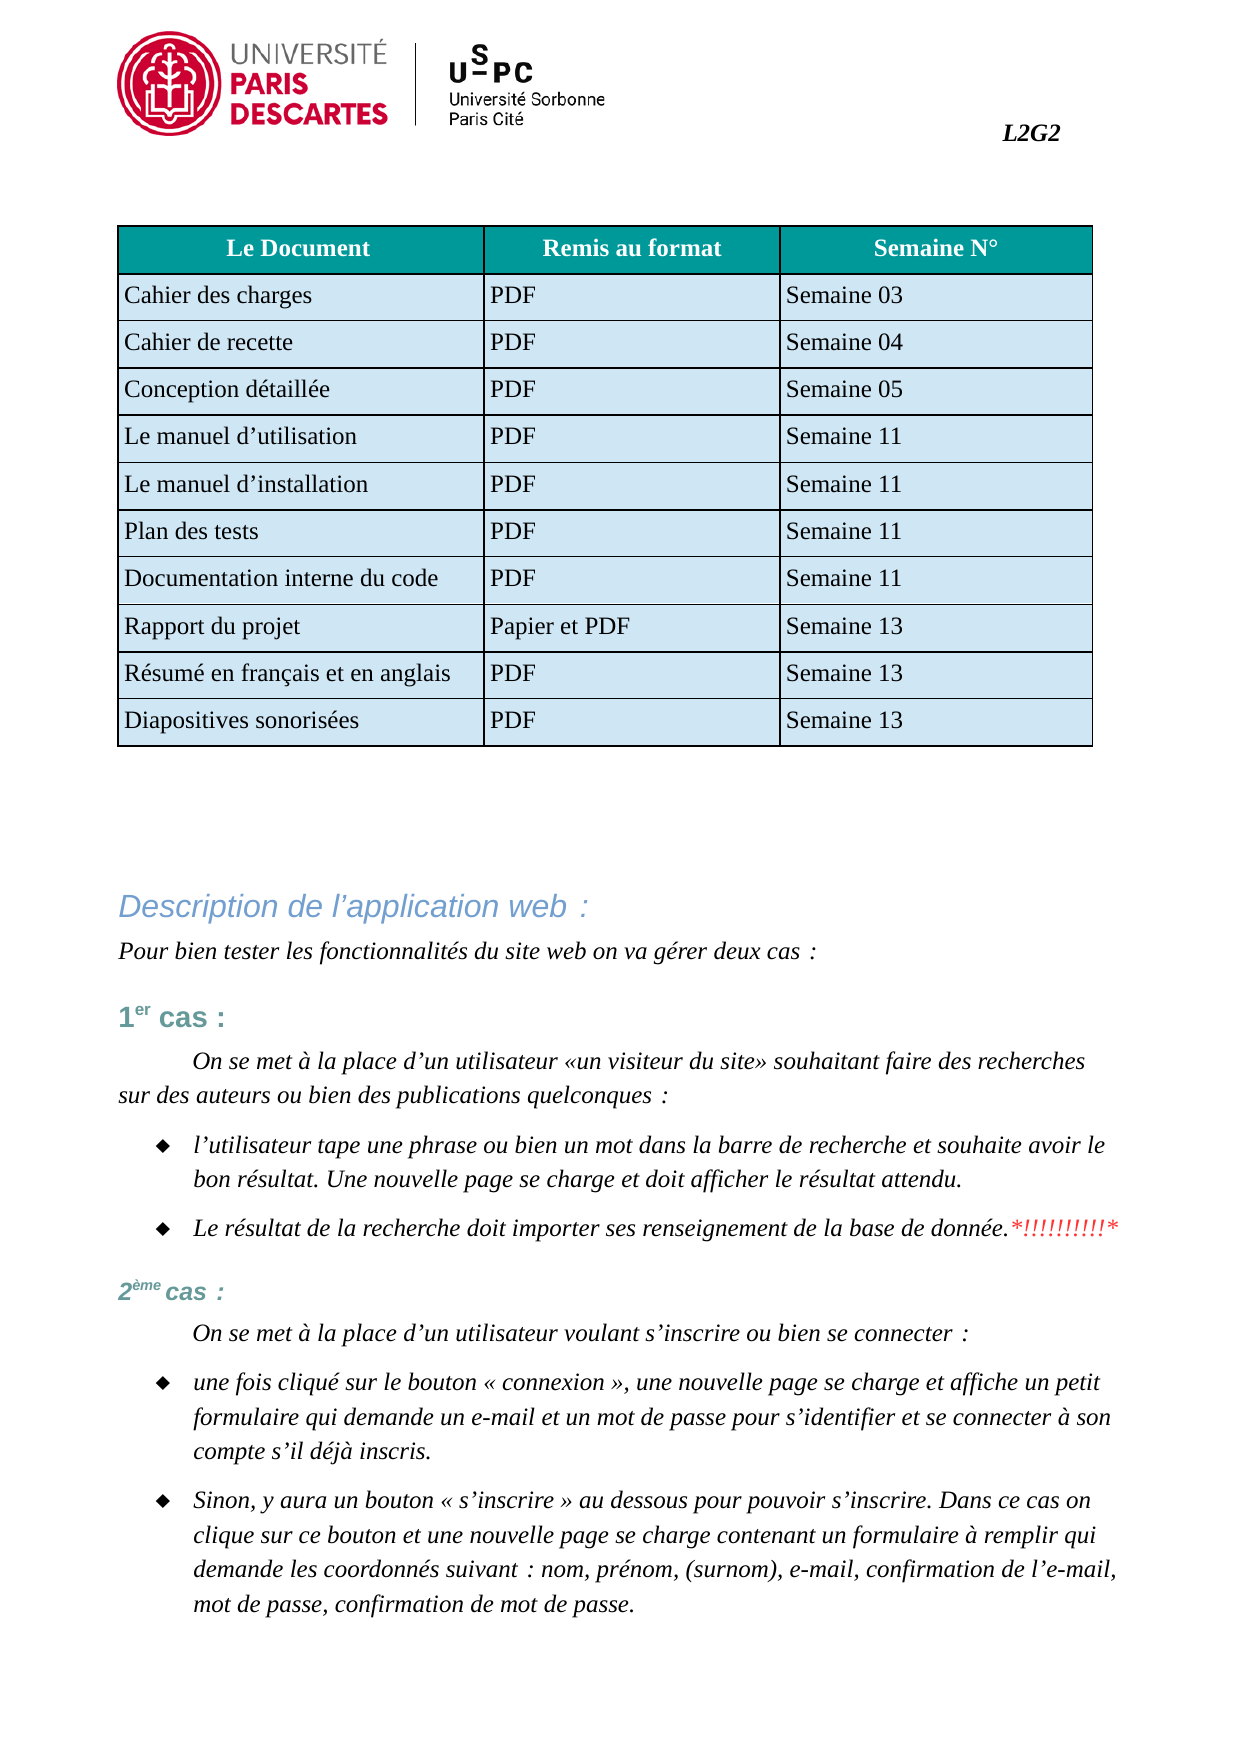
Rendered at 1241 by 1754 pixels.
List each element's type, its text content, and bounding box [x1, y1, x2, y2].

table_cell Semaine 13 [781, 699, 1092, 745]
table_cell Semaine 04 [781, 321, 1092, 367]
text Pour bien tester les fonctionnalités du site web on va gérer deux cas : [118, 936, 1122, 965]
table_cell Cahier de recette [119, 321, 483, 367]
subtitle 2ème cas : [118, 1277, 1122, 1306]
table_cell Semaine 11 [781, 557, 1092, 603]
table_cell PDF [485, 369, 779, 414]
table_cell Semaine 03 [781, 275, 1092, 320]
table_header Semaine N° [781, 227, 1092, 273]
list Le résultat de la recherche doit importer ses renseignement de la base de donnée.*!!!!!!!!!!* [156, 1213, 1122, 1242]
table_cell PDF [485, 653, 779, 698]
table_cell Rapport du projet [119, 605, 483, 651]
table_cell PDF [485, 463, 779, 509]
list l’utilisateur tape une phrase ou bien un mot dans la barre de recherche et souhaite avoir le bon résultat. Une nouvelle page se charge et doit afficher le résultat attendu. [156, 1130, 1122, 1193]
table_header Le Document [119, 227, 483, 273]
table_cell Semaine 05 [781, 369, 1092, 414]
table_header Remis au format [485, 227, 779, 273]
picture [109, 0, 612, 162]
table_cell Papier et PDF [485, 605, 779, 651]
table_cell Documentation interne du code [119, 557, 483, 603]
text On se met à la place d’un utilisateur «un visiteur du site» souhaitant faire des recherches sur des auteurs ou bien des publications quelconques : [118, 1046, 1122, 1109]
table_cell PDF [485, 699, 779, 745]
table_cell PDF [485, 321, 779, 367]
list Sinon, y aura un bouton « s’inscrire » au dessous pour pouvoir s’inscrire. Dans ce cas on clique sur ce bouton et une nouvelle page se charge contenant un formulaire à remplir qui demande les coordonnés suivant : nom, prénom, (surnom), e-mail, confirmation de l’e-mail, mot de passe, confirmation de mot de passe. [156, 1485, 1122, 1617]
table_cell PDF [485, 275, 779, 320]
table_cell PDF [485, 511, 779, 556]
table_cell Conception détaillée [119, 369, 483, 414]
table_cell Résumé en français et en anglais [119, 653, 483, 698]
list une fois cliqué sur le bouton « connexion », une nouvelle page se charge et affiche un petit formulaire qui demande un e-mail et un mot de passe pour s’identifier et se connecter à son compte s’il déjà inscris. [156, 1367, 1122, 1465]
table_cell Diapositives sonorisées [119, 699, 483, 745]
table_cell Semaine 13 [781, 653, 1092, 698]
text On se met à la place d’un utilisateur voulant s’inscrire ou bien se connecter : [118, 1318, 1122, 1347]
table_cell PDF [485, 557, 779, 603]
table_cell Plan des tests [119, 511, 483, 556]
subtitle 1er cas : [118, 1000, 1122, 1034]
table_cell Semaine 11 [781, 416, 1092, 462]
table_cell Semaine 11 [781, 511, 1092, 556]
table_cell PDF [485, 416, 779, 462]
table_cell Le manuel d’installation [119, 463, 483, 509]
table_cell Semaine 13 [781, 605, 1092, 651]
table_cell Le manuel d’utilisation [119, 416, 483, 462]
subtitle Description de l’application web : [118, 887, 1122, 924]
table_cell Cahier des charges [119, 275, 483, 320]
table_cell Semaine 11 [781, 463, 1092, 509]
